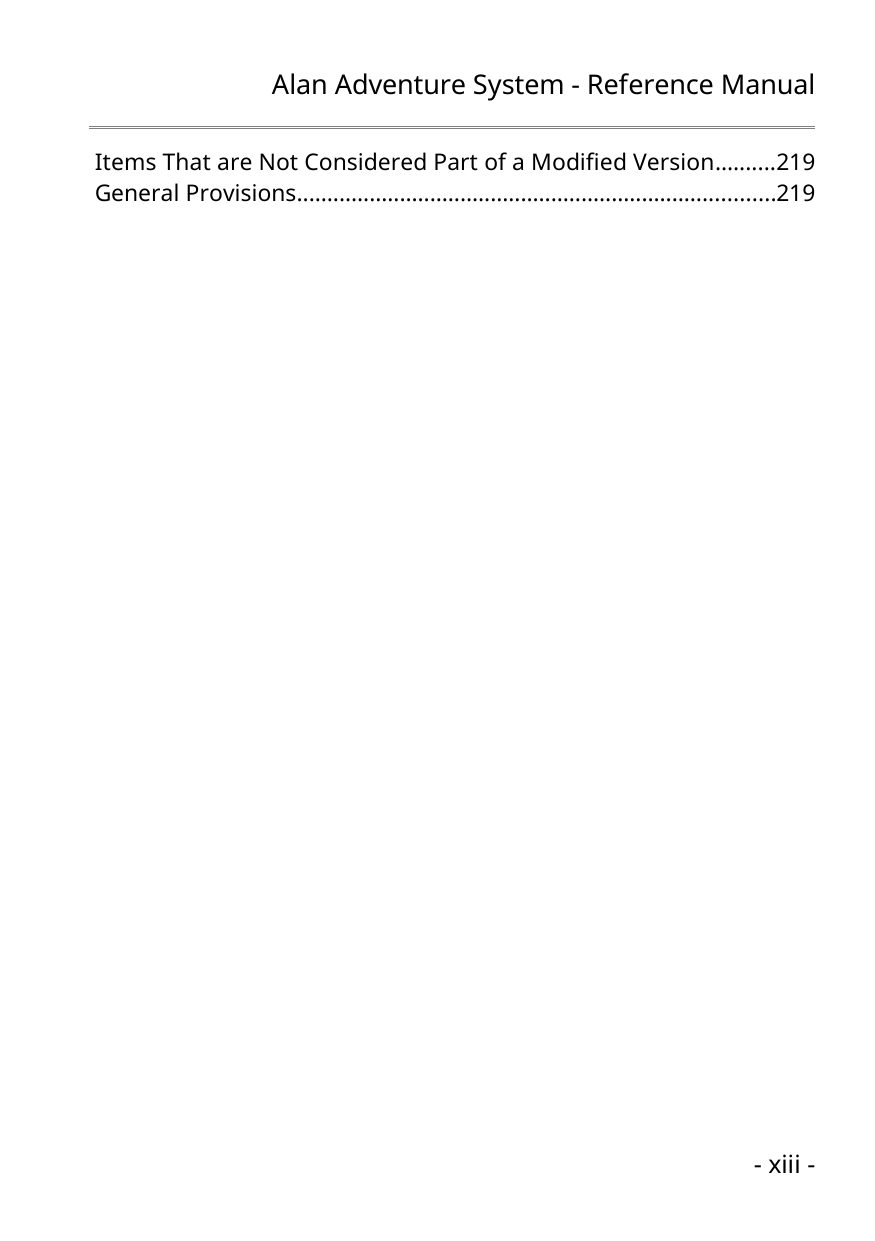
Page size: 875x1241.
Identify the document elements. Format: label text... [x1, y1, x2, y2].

text General Provisions 219 [88, 177, 815, 208]
text Items That are Not Considered Part of a Modified Version 219 [88, 146, 815, 177]
